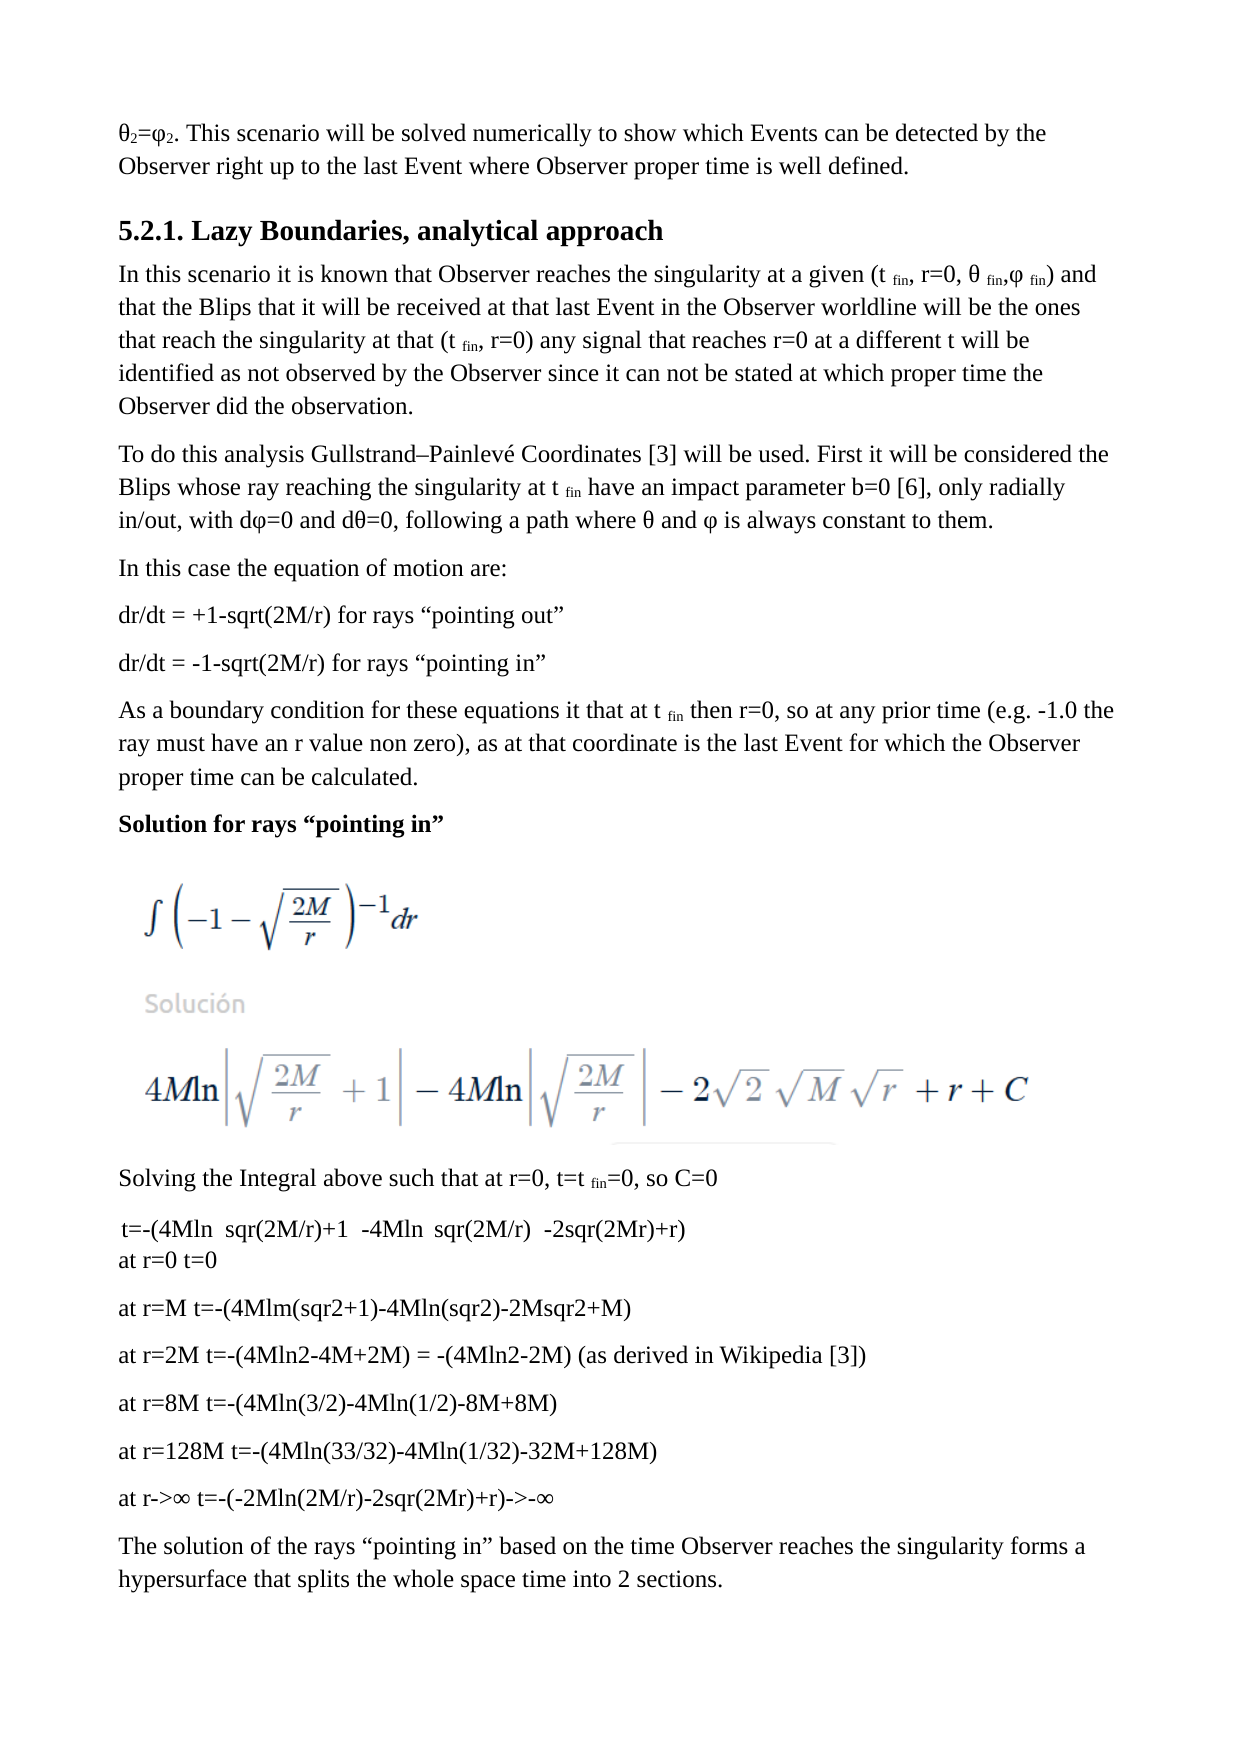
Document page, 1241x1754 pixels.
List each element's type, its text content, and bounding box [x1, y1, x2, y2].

text dr/dt = -1-sqrt(2M/r) for rays “pointing in” [118, 648, 1122, 677]
table_header sqr(2M/r) [431, 1211, 541, 1245]
text at r->∞ t=-(-2Mln(2M/r)-2sqr(2Mr)+r)->-∞ [118, 1483, 1122, 1512]
table_header -4Mln [358, 1211, 431, 1245]
picture [118, 856, 1166, 1145]
text Solution for rays “pointing in” [118, 809, 1122, 838]
table_header t=-(4Mln [118, 1211, 222, 1245]
text To do this analysis Gullstrand–Painlevé Coordinates [3] will be used. First it will be considered the Blips whose ray reaching the singularity at t fin have an impact parameter b=0 [6], only radially in/out, with dφ=0 and dθ=0, following a path where θ and φ is always constant to them. [118, 439, 1122, 534]
text dr/dt = +1-sqrt(2M/r) for rays “pointing out” [118, 600, 1122, 629]
text at r=2M t=-(4Mln2-4M+2M) = -(4Mln2-2M) (as derived in Wikipedia [3]) [118, 1341, 1122, 1369]
text θ2=φ2. This scenario will be solved numerically to show which Events can be detected by the Observer right up to the last Event where Observer proper time is well defined. [118, 118, 1122, 180]
text As a boundary condition for these equations it that at t fin then r=0, so at any prior time (e.g. -1.0 the ray must have an r value non zero), as at that coordinate is the last Event for which the Observer proper time can be calculated. [118, 696, 1122, 790]
text at r=8M t=-(4Mln(3/2)-4Mln(1/2)-8M+8M) [118, 1388, 1122, 1417]
text at r=128M t=-(4Mln(33/32)-4Mln(1/32)-32M+128M) [118, 1436, 1122, 1464]
subtitle 5.2.1. Lazy Boundaries, analytical approach [118, 213, 1122, 247]
table_header sqr(2M/r)+1 [222, 1211, 358, 1245]
text Solving the Integral above such that at r=0, t=t fin=0, so C=0 [118, 1163, 1122, 1192]
text at r=0 t=0 [118, 1245, 1122, 1274]
text In this scenario it is known that Observer reaches the singularity at a given (t fin, r=0, θ fin,φ fin) and that the Blips that it will be received at that last Event in the Observer worldline will be the ones that reach the singularity at that (t fin, r=0) any signal that reaches r=0 at a different t will be identified as not observed by the Observer since it can not be stated at which proper time the Observer did the observation. [118, 259, 1122, 420]
table_header -2sqr(2Mr)+r) [541, 1211, 698, 1245]
text In this case the equation of motion are: [118, 553, 1122, 581]
text The solution of the rays “pointing in” based on the time Observer reaches the singularity forms a hypersurface that splits the whole space time into 2 sections. [118, 1531, 1122, 1593]
text at r=M t=-(4Mlm(sqr2+1)-4Mln(sqr2)-2Msqr2+M) [118, 1293, 1122, 1322]
